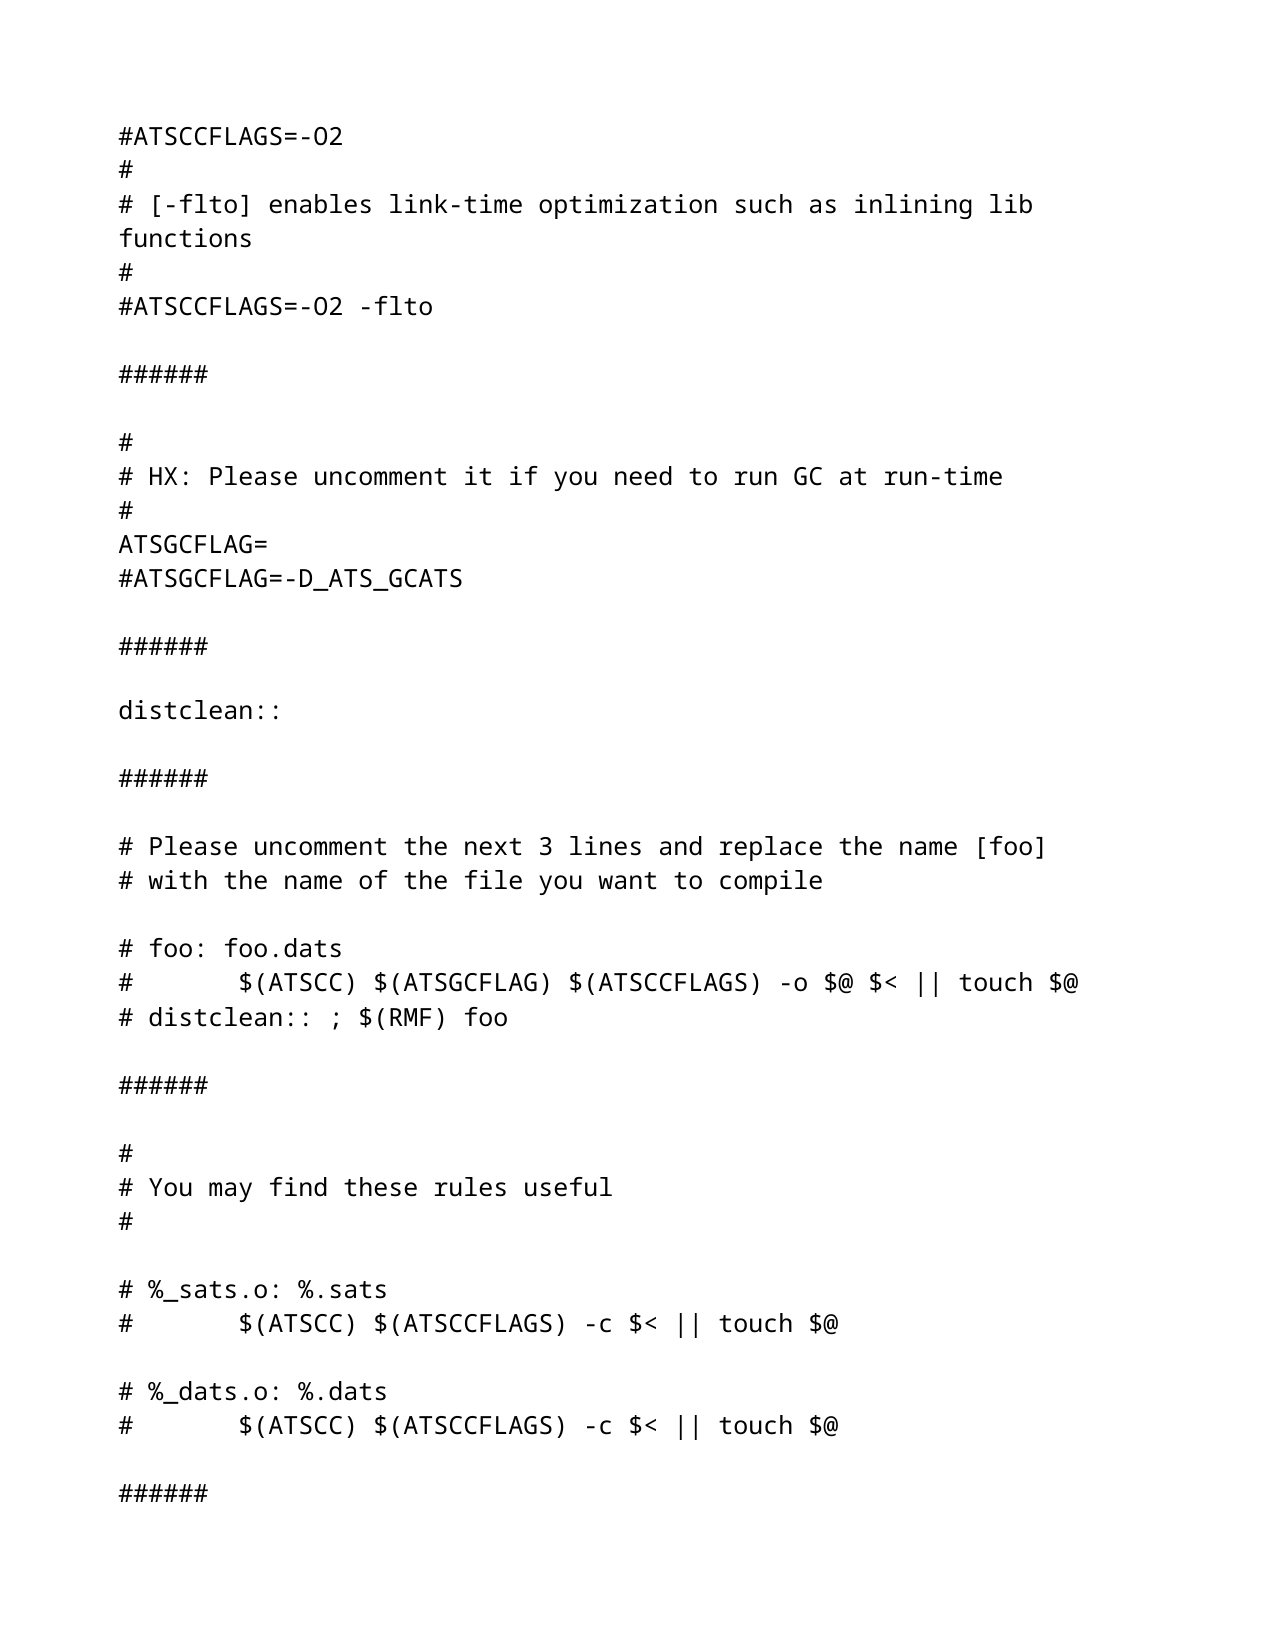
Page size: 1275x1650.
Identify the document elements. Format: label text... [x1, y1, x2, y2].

text #ATSCCFLAGS=-O2 [118, 118, 1157, 152]
text ATSGCFLAG= [118, 527, 1157, 561]
text ###### [118, 1067, 1157, 1101]
text ###### [118, 761, 1157, 795]
text # [118, 152, 1157, 186]
text ###### [118, 629, 1157, 663]
text # [-flto] enables link-time optimization such as inlining lib functions [118, 186, 1157, 254]
text ###### [118, 1476, 1157, 1510]
text # $(ATSCC) $(ATSCCFLAGS) -c $< || touch $@ [118, 1306, 1157, 1340]
text # [118, 1203, 1157, 1238]
text # %_dats.o: %.dats [118, 1374, 1157, 1408]
text #ATSCCFLAGS=-O2 -flto [118, 288, 1157, 322]
text # [118, 1135, 1157, 1169]
text # HX: Please uncomment it if you need to run GC at run-time [118, 459, 1157, 493]
text # [118, 254, 1157, 288]
text # %_sats.o: %.sats [118, 1272, 1157, 1306]
text # Please uncomment the next 3 lines and replace the name [foo] [118, 829, 1157, 863]
text # with the name of the file you want to compile [118, 863, 1157, 897]
text #ATSGCFLAG=-D_ATS_GCATS [118, 561, 1157, 595]
text ###### [118, 357, 1157, 391]
text # distclean:: ; $(RMF) foo [118, 999, 1157, 1033]
text # $(ATSCC) $(ATSCCFLAGS) -c $< || touch $@ [118, 1408, 1157, 1442]
text # foo: foo.dats [118, 931, 1157, 965]
text distclean:: [118, 693, 1157, 727]
text # [118, 425, 1157, 459]
text # $(ATSCC) $(ATSGCFLAG) $(ATSCCFLAGS) -o $@ $< || touch $@ [118, 965, 1157, 999]
text # [118, 493, 1157, 527]
text # You may find these rules useful [118, 1169, 1157, 1203]
